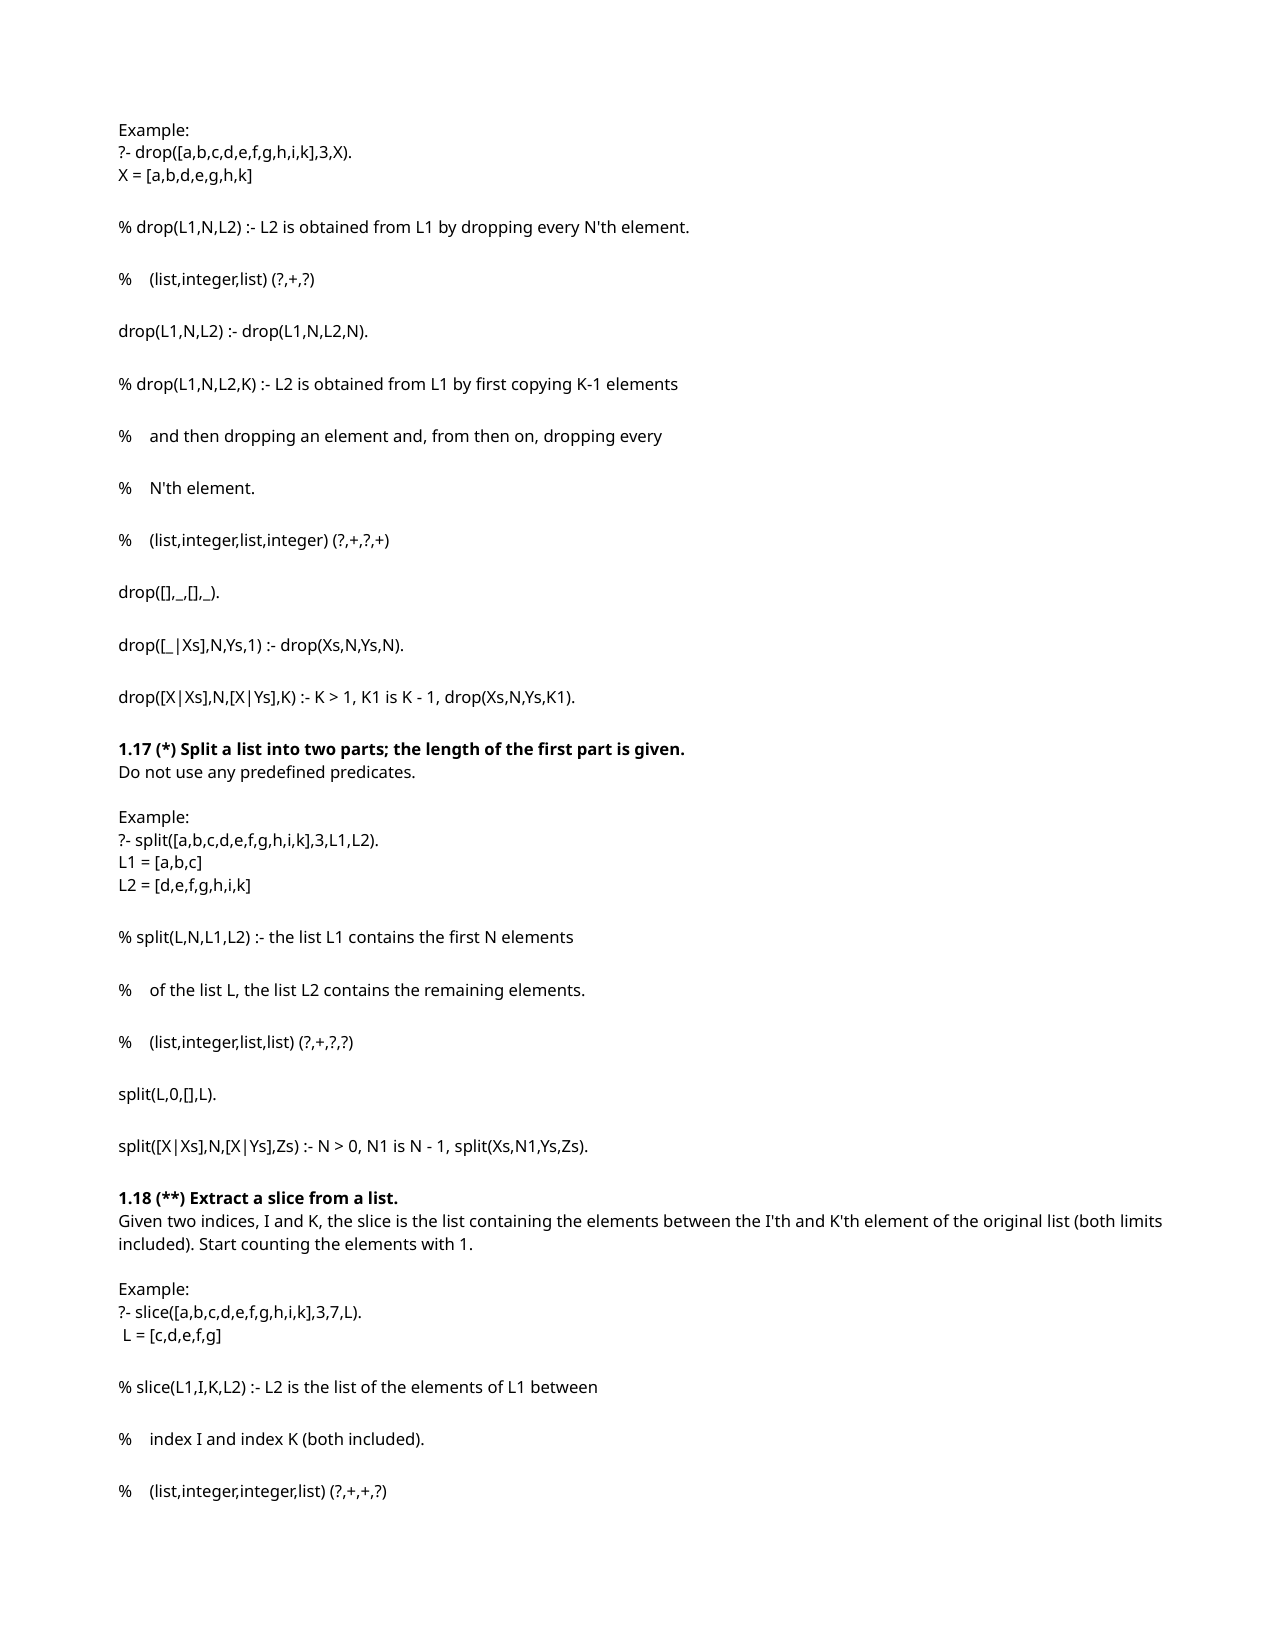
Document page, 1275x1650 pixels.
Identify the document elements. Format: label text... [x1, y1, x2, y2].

list % drop(L1,N,L2) :- L2 is obtained from L1 by dropping every N'th element. [118, 216, 1217, 238]
list drop([],_,[],_). [118, 581, 1217, 604]
list % drop(L1,N,L2,K) :- L2 is obtained from L1 by first copying K-1 elements [118, 372, 1217, 395]
list % and then dropping an element and, from then on, dropping every [118, 424, 1217, 447]
list % (list,integer,list) (?,+,?) [118, 268, 1217, 291]
list drop([X|Xs],N,[X|Ys],K) :- K > 1, K1 is K - 1, drop(Xs,N,Ys,K1). [118, 685, 1217, 708]
subtitle 1.18 (**) Extract a slice from a list. [118, 1187, 1217, 1210]
list drop(L1,N,L2) :- drop(L1,N,L2,N). [118, 320, 1217, 343]
list % split(L,N,L1,L2) :- the list L1 contains the first N elements [118, 926, 1217, 949]
list % (list,integer,list,list) (?,+,?,?) [118, 1030, 1217, 1053]
list drop([_|Xs],N,Ys,1) :- drop(Xs,N,Ys,N). [118, 633, 1217, 656]
subtitle 1.17 (*) Split a list into two parts; the length of the first part is given. [118, 738, 1217, 760]
list Example: ?- drop([a,b,c,d,e,f,g,h,i,k],3,X). X = [a,b,d,e,g,h,k] [118, 118, 1217, 186]
list % slice(L1,I,K,L2) :- L2 is the list of the elements of L1 between [118, 1375, 1217, 1398]
list Given two indices, I and K, the slice is the list containing the elements between the I'th and K'th element of the original list (both limits included). Start counting the elements with 1. Example: ?- slice([a,b,c,d,e,f,g,h,i,k],3,7,L). L = [c,d,e,f,g] [118, 1210, 1217, 1346]
list % index I and index K (both included). [118, 1428, 1217, 1450]
list % (list,integer,integer,list) (?,+,+,?) [118, 1480, 1217, 1502]
list % of the list L, the list L2 contains the remaining elements. [118, 978, 1217, 1001]
list split([X|Xs],N,[X|Ys],Zs) :- N > 0, N1 is N - 1, split(Xs,N1,Ys,Zs). [118, 1135, 1217, 1157]
list split(L,0,[],L). [118, 1083, 1217, 1105]
list % N'th element. [118, 477, 1217, 499]
list Do not use any predefined predicates. Example: ?- split([a,b,c,d,e,f,g,h,i,k],3,L1,L2). L1 = [a,b,c] L2 = [d,e,f,g,h,i,k] [118, 760, 1217, 897]
list % (list,integer,list,integer) (?,+,?,+) [118, 529, 1217, 552]
